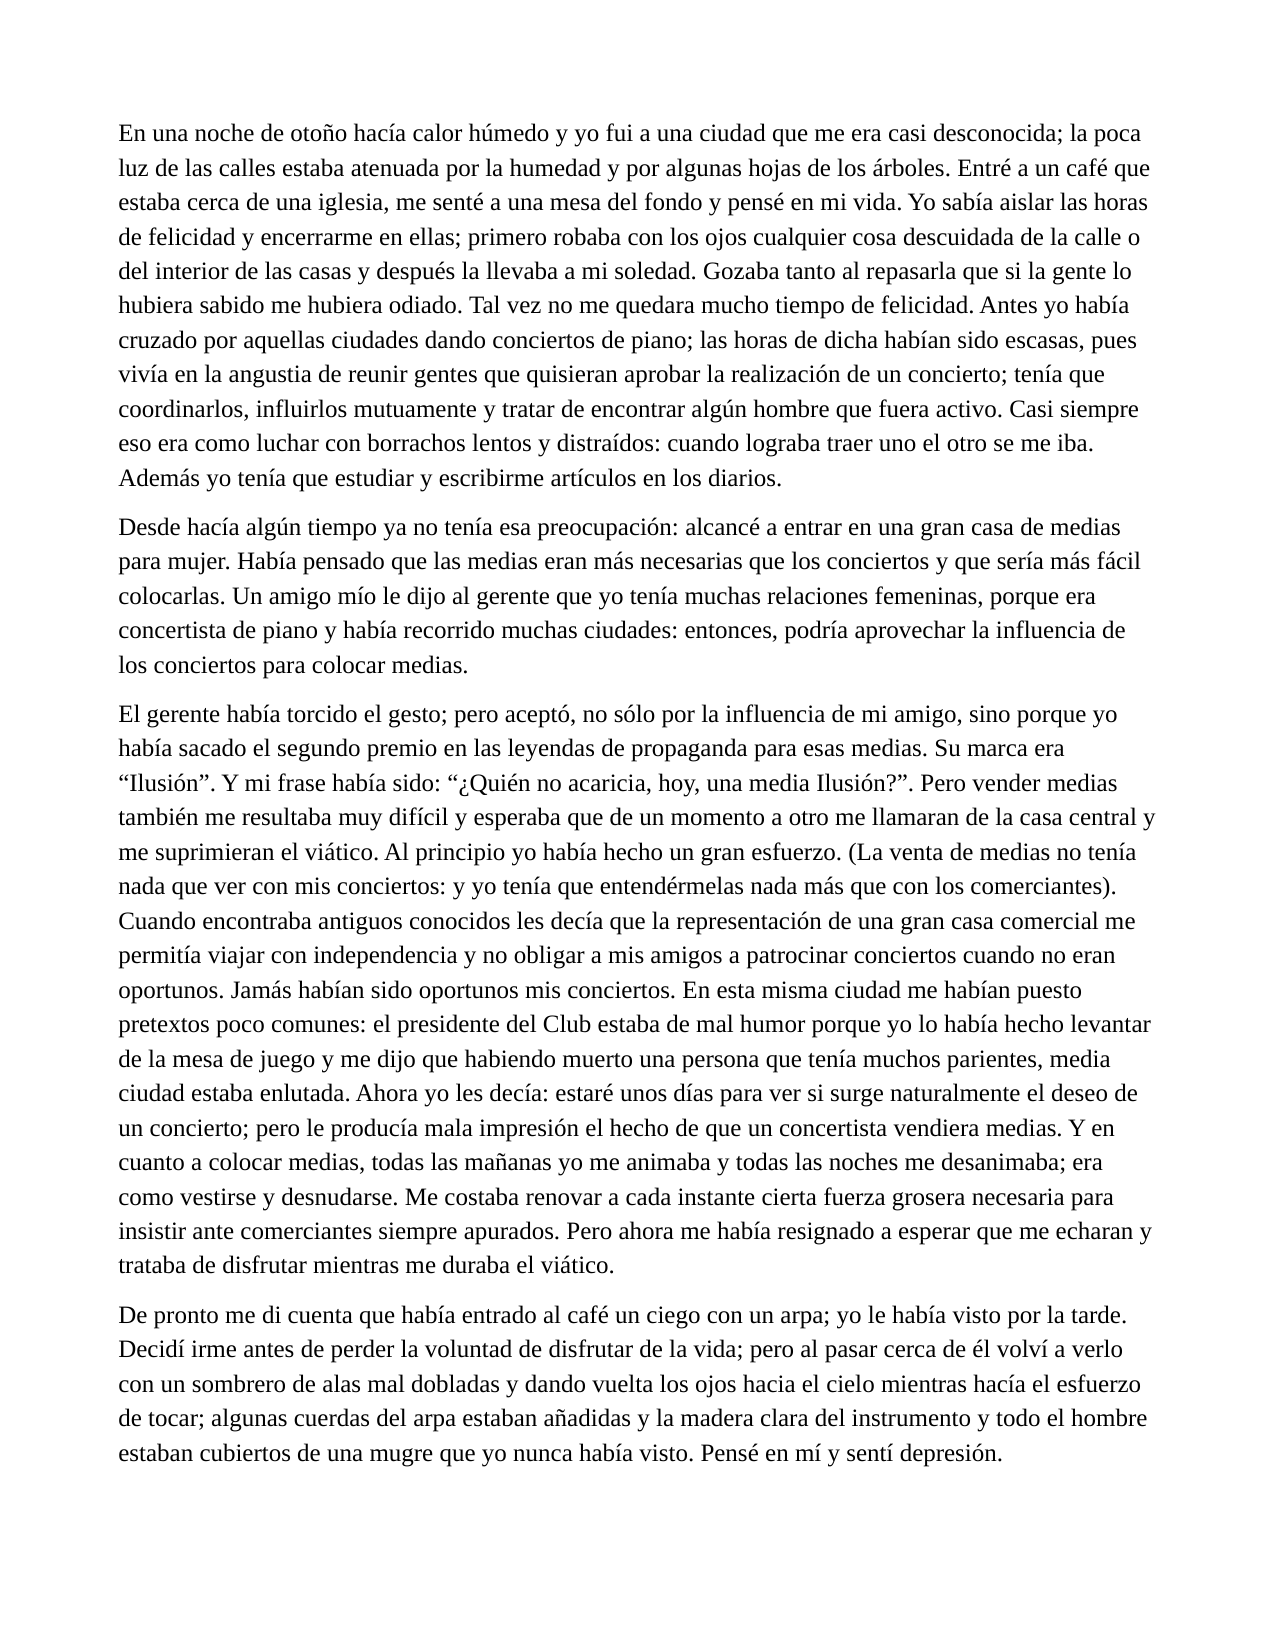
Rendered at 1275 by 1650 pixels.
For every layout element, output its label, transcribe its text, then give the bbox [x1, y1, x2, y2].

text El gerente había torcido el gesto; pero aceptó, no sólo por la influencia de mi amigo, sino porque yo había sacado el segundo premio en las leyendas de propaganda para esas medias. Su marca era “Ilusión”. Y mi frase había sido: “¿Quién no acaricia, hoy, una media Ilusión?”. Pero vender medias también me resultaba muy difícil y esperaba que de un momento a otro me llamaran de la casa central y me suprimieran el viático. Al principio yo había hecho un gran esfuerzo. (La venta de medias no tenía nada que ver con mis conciertos: y yo tenía que entendérmelas nada más que con los comerciantes). Cuando encontraba antiguos conocidos les decía que la representación de una gran casa comercial me permitía viajar con independencia y no obligar a mis amigos a patrocinar conciertos cuando no eran oportunos. Jamás habían sido oportunos mis conciertos. En esta misma ciudad me habían puesto pretextos poco comunes: el presidente del Club estaba de mal humor porque yo lo había hecho levantar de la mesa de juego y me dijo que habiendo muerto una persona que tenía muchos parientes, media ciudad estaba enlutada. Ahora yo les decía: estaré unos días para ver si surge naturalmente el deseo de un concierto; pero le producía mala impresión el hecho de que un concertista vendiera medias. Y en cuanto a colocar medias, todas las mañanas yo me animaba y todas las noches me desanimaba; era como vestirse y desnudarse. Me costaba renovar a cada instante cierta fuerza grosera necesaria para insistir ante comerciantes siempre apurados. Pero ahora me había resignado a esperar que me echaran y trataba de disfrutar mientras me duraba el viático. [118, 699, 1157, 1279]
text De pronto me di cuenta que había entrado al café un ciego con un arpa; yo le había visto por la tarde. Decidí irme antes de perder la voluntad de disfrutar de la vida; pero al pasar cerca de él volví a verlo con un sombrero de alas mal dobladas y dando vuelta los ojos hacia el cielo mientras hacía el esfuerzo de tocar; algunas cuerdas del arpa estaban añadidas y la madera clara del instrumento y todo el hombre estaban cubiertos de una mugre que yo nunca había visto. Pensé en mí y sentí depresión. [118, 1300, 1157, 1466]
text Desde hacía algún tiempo ya no tenía esa preocupación: alcancé a entrar en una gran casa de medias para mujer. Había pensado que las medias eran más necesarias que los conciertos y que sería más fácil colocarlas. Un amigo mío le dijo al gerente que yo tenía muchas relaciones femeninas, porque era concertista de piano y había recorrido muchas ciudades: entonces, podría aprovechar la influencia de los conciertos para colocar medias. [118, 512, 1157, 679]
text En una noche de otoño hacía calor húmedo y yo fui a una ciudad que me era casi desconocida; la poca luz de las calles estaba atenuada por la humedad y por algunas hojas de los árboles. Entré a un café que estaba cerca de una iglesia, me senté a una mesa del fondo y pensé en mi vida. Yo sabía aislar las horas de felicidad y encerrarme en ellas; primero robaba con los ojos cualquier cosa descuidada de la calle o del interior de las casas y después la llevaba a mi soledad. Gozaba tanto al repasarla que si la gente lo hubiera sabido me hubiera odiado. Tal vez no me quedara mucho tiempo de felicidad. Antes yo había cruzado por aquellas ciudades dando conciertos de piano; las horas de dicha habían sido escasas, pues vivía en la angustia de reunir gentes que quisieran aprobar la realización de un concierto; tenía que coordinarlos, influirlos mutuamente y tratar de encontrar algún hombre que fuera activo. Casi siempre eso era como luchar con borrachos lentos y distraídos: cuando lograba traer uno el otro se me iba. Además yo tenía que estudiar y escribirme artículos en los diarios. [118, 118, 1157, 492]
